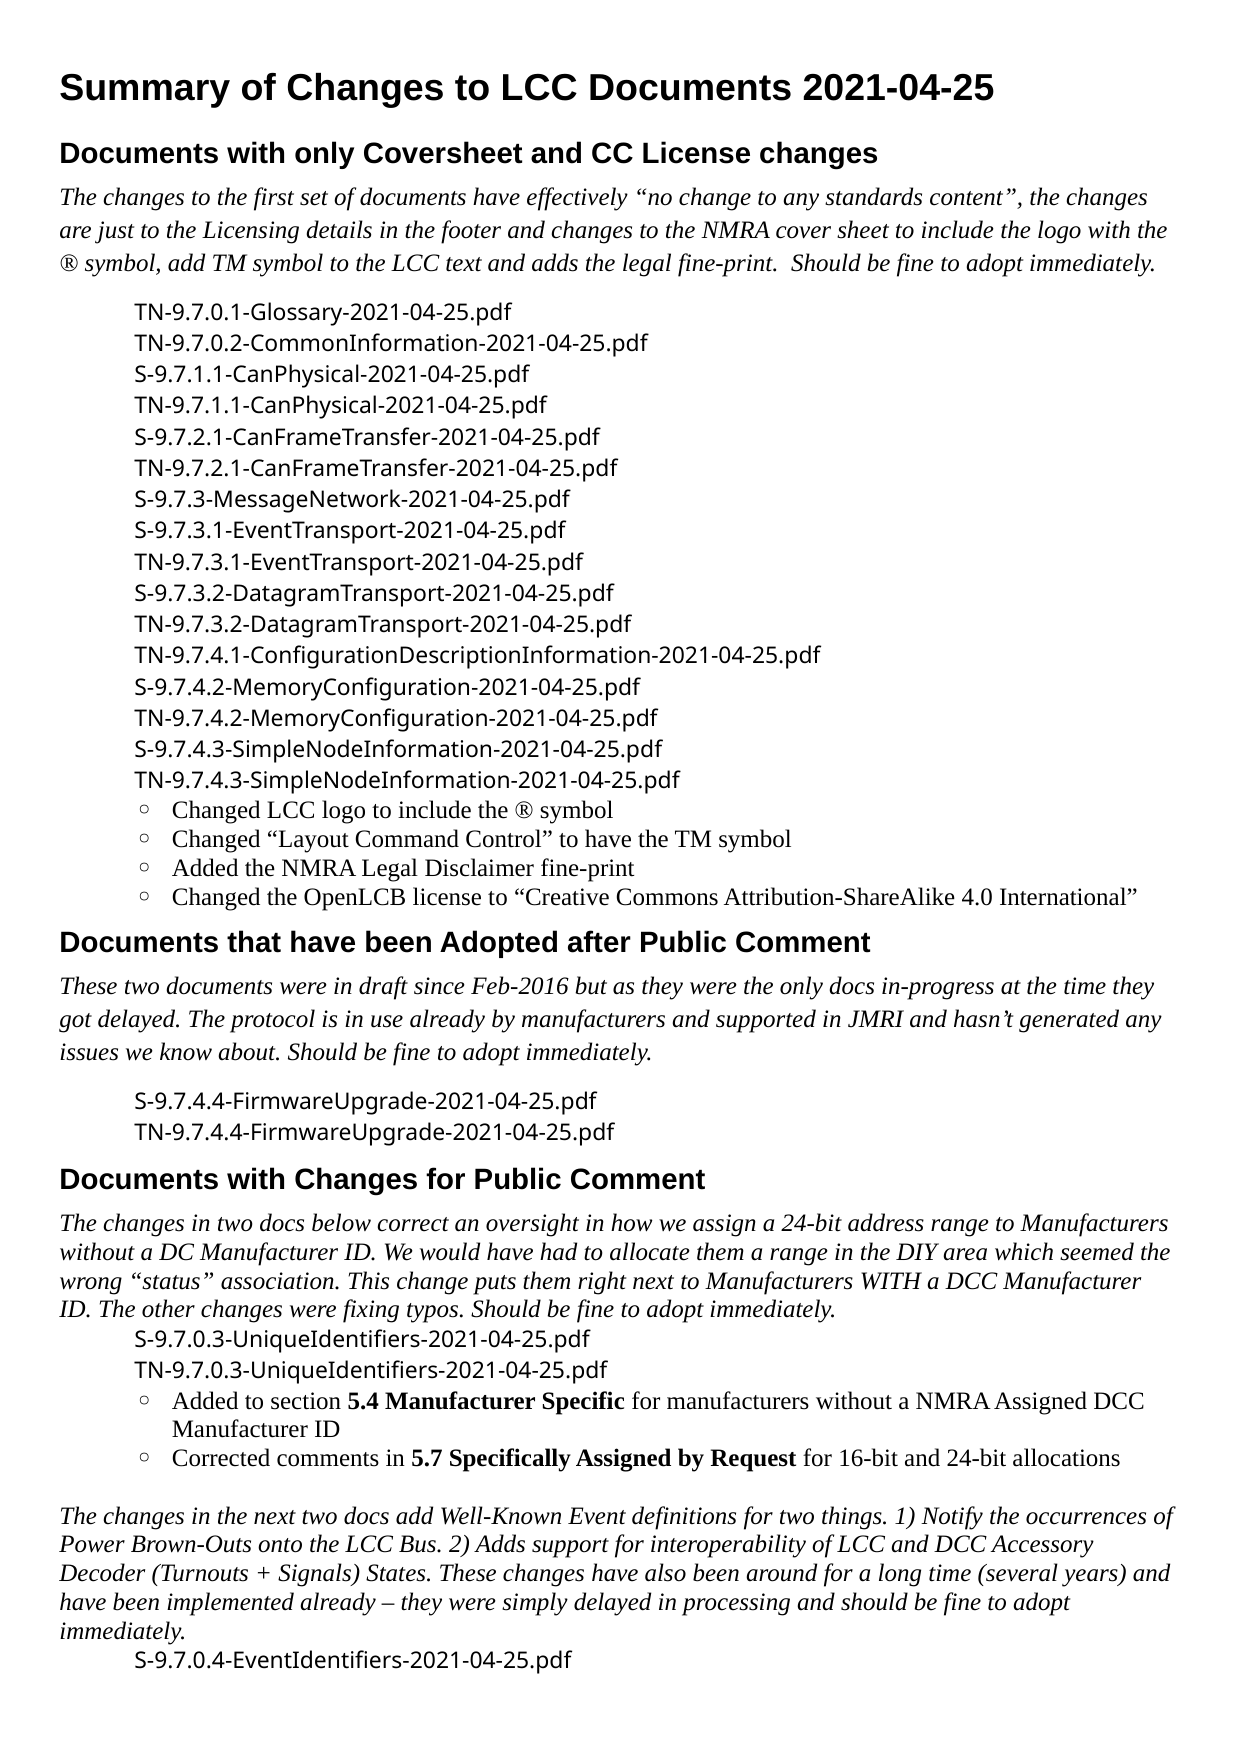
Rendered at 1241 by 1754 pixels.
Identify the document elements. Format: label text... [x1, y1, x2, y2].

subtitle Documents with Changes for Public Comment [59, 1162, 1181, 1196]
text S-9.7.3.2-DatagramTransport-2021-04-25.pdf [134, 577, 1181, 608]
text TN-9.7.4.3-SimpleNodeInformation-2021-04-25.pdf [134, 764, 1181, 795]
text S-9.7.0.3-UniqueIdentifiers-2021-04-25.pdf [134, 1323, 1181, 1354]
list Changed LCC logo to include the ® symbol [134, 795, 1181, 824]
text S-9.7.4.3-SimpleNodeInformation-2021-04-25.pdf [134, 733, 1181, 764]
text S-9.7.3-MessageNetwork-2021-04-25.pdf [134, 483, 1181, 514]
list Corrected comments in 5.7 Specifically Assigned by Request for 16-bit and 24-bit allocations [134, 1443, 1181, 1472]
subtitle Documents with only Coversheet and CC License changes [59, 136, 1181, 169]
text TN-9.7.4.2-MemoryConfiguration-2021-04-25.pdf [134, 702, 1181, 733]
text S-9.7.4.2-MemoryConfiguration-2021-04-25.pdf [134, 670, 1181, 702]
text The changes in two docs below correct an oversight in how we assign a 24-bit address range to Manufacturers without a DC Manufacturer ID. We would have had to allocate them a range in the DIY area which seemed the wrong “status” association. This change puts them right next to Manufacturers WITH a DCC Manufacturer ID. The other changes were fixing typos. Should be fine to adopt immediately. [59, 1208, 1181, 1323]
list Changed “Layout Command Control” to have the TM symbol [134, 824, 1181, 853]
text The changes to the first set of documents have effectively “no change to any standards content”, the changes are just to the Licensing details in the footer and changes to the NMRA cover sheet to include the logo with the ® symbol, add TM symbol to the LCC text and adds the legal fine-print. Should be fine to adopt immediately. [59, 182, 1181, 277]
text TN-9.7.1.1-CanPhysical-2021-04-25.pdf [134, 389, 1181, 420]
text S-9.7.1.1-CanPhysical-2021-04-25.pdf [134, 358, 1181, 389]
list Changed the OpenLCB license to “Creative Commons Attribution-ShareAlike 4.0 International” [134, 882, 1181, 910]
text S-9.7.3.1-EventTransport-2021-04-25.pdf [134, 514, 1181, 545]
text TN-9.7.4.4-FirmwareUpgrade-2021-04-25.pdf [134, 1116, 1181, 1147]
text The changes in the next two docs add Well-Known Event definitions for two things. 1) Notify the occurrences of Power Brown-Outs onto the LCC Bus. 2) Adds support for interoperability of LCC and DCC Accessory Decoder (Turnouts + Signals) States. These changes have also been around for a long time (several years) and have been implemented already – they were simply delayed in processing and should be fine to adopt immediately. [59, 1501, 1181, 1644]
text S-9.7.0.4-EventIdentifiers-2021-04-25.pdf [134, 1644, 1181, 1676]
text TN-9.7.4.1-ConfigurationDescriptionInformation-2021-04-25.pdf [134, 639, 1181, 670]
text TN-9.7.0.2-CommonInformation-2021-04-25.pdf [134, 327, 1181, 358]
text S-9.7.2.1-CanFrameTransfer-2021-04-25.pdf [134, 420, 1181, 452]
subtitle Summary of Changes to LCC Documents 2021-04-25 [59, 65, 1181, 108]
subtitle Documents that have been Adopted after Public Comment [59, 925, 1181, 959]
text TN-9.7.0.1-Glossary-2021-04-25.pdf [134, 295, 1181, 327]
list Added to section 5.4 Manufacturer Specific for manufacturers without a NMRA Assigned DCC Manufacturer ID [134, 1386, 1181, 1443]
text These two documents were in draft since Feb-2016 but as they were the only docs in-progress at the time they got delayed. The protocol is in use already by manufacturers and supported in JMRI and hasn’t generated any issues we know about. Should be fine to adopt immediately. [59, 971, 1181, 1066]
text S-9.7.4.4-FirmwareUpgrade-2021-04-25.pdf [134, 1085, 1181, 1116]
list Added the NMRA Legal Disclaimer fine-print [134, 853, 1181, 882]
text TN-9.7.0.3-UniqueIdentifiers-2021-04-25.pdf [134, 1354, 1181, 1386]
text TN-9.7.2.1-CanFrameTransfer-2021-04-25.pdf [134, 452, 1181, 483]
text TN-9.7.3.1-EventTransport-2021-04-25.pdf [134, 545, 1181, 577]
text TN-9.7.3.2-DatagramTransport-2021-04-25.pdf [134, 608, 1181, 639]
